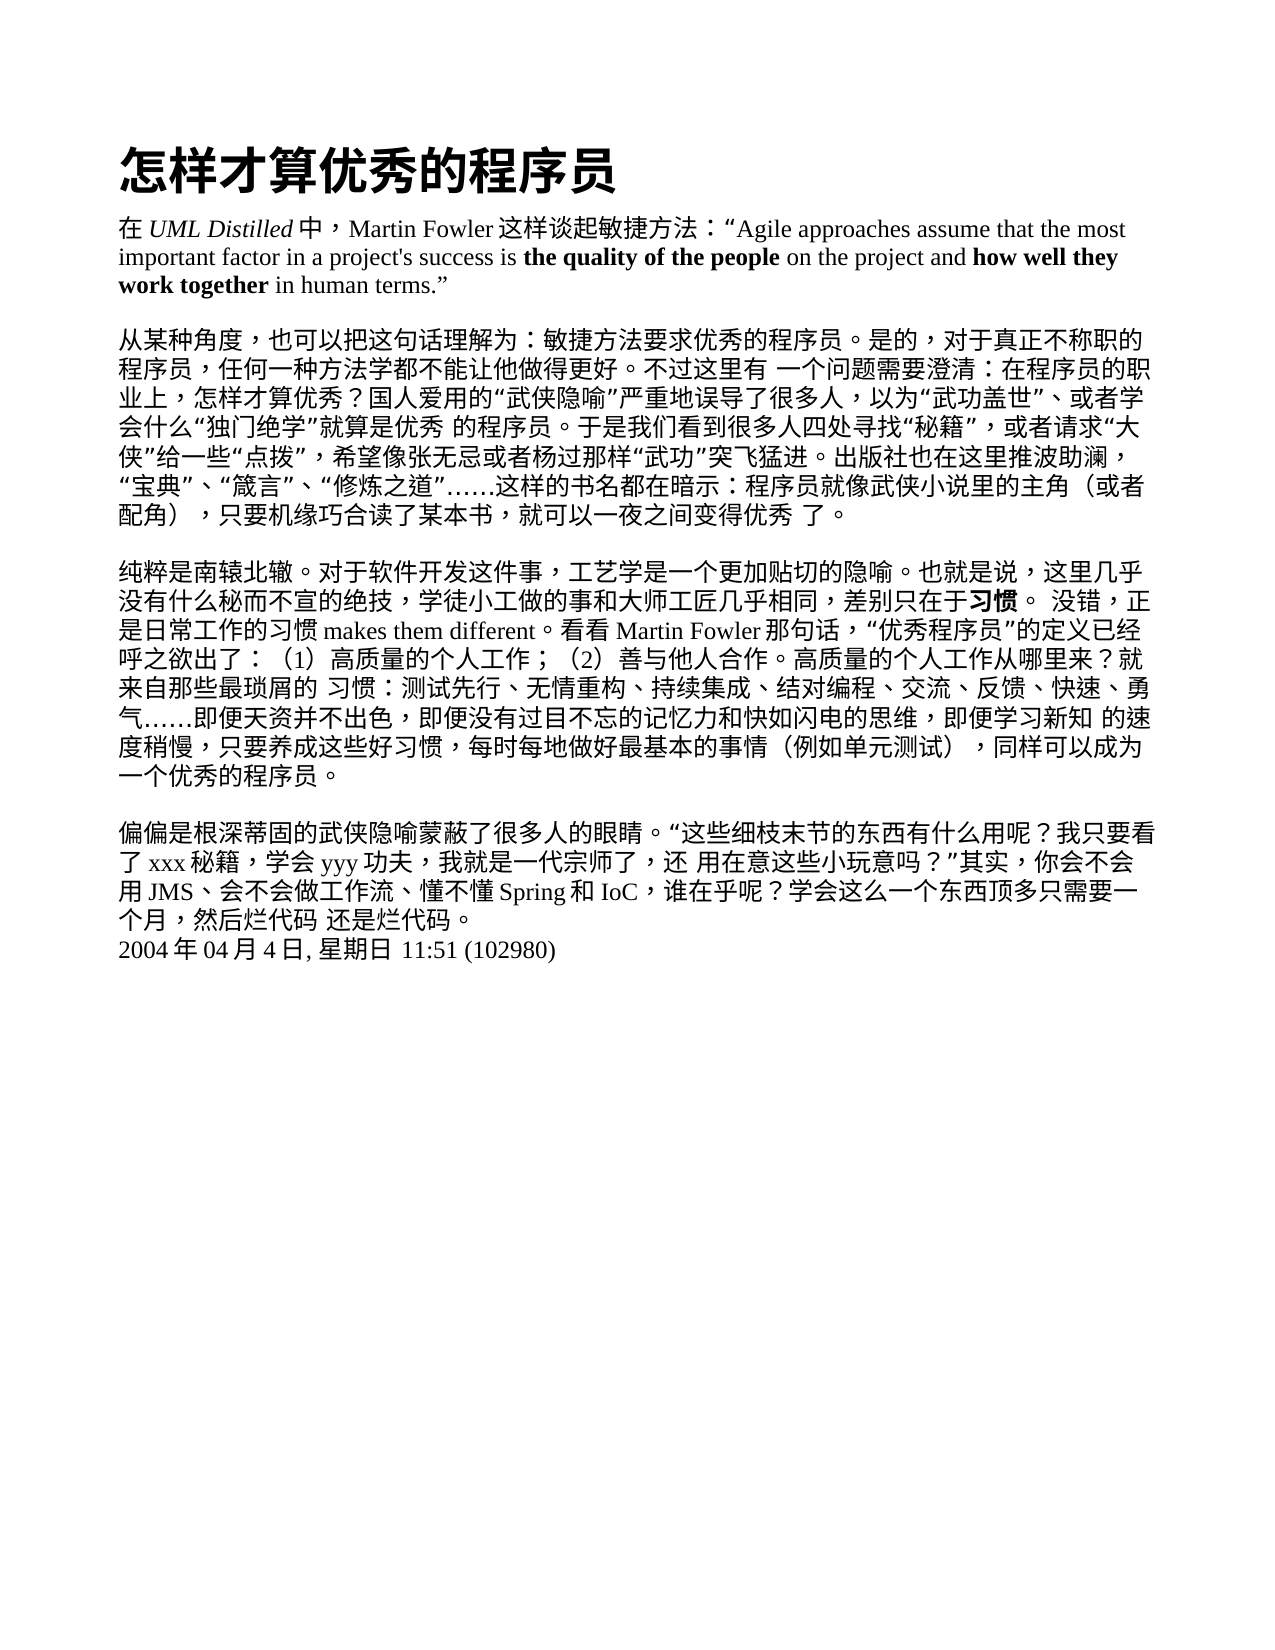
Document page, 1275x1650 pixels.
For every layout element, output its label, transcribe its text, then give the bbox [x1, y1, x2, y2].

subtitle 怎样才算优秀的程序员 [118, 143, 1157, 201]
text 在UML Distilled中，Martin Fowler这样谈起敏捷方法：“Agile approaches assume that the most important factor in a project's success is the quality of the people on the project and how well they work together in human terms.” [118, 214, 1157, 298]
text 纯粹是南辕北辙。对于软件开发这件事，工艺学是一个更加贴切的隐喻。也就是说，这里几乎没有什么秘而不宣的绝技，学徒小工做的事和大师工匠几乎相同，差别只在于习惯。 没错，正是日常工作的习惯makes them different。看看Martin Fowler那句话，“优秀程序员”的定义已经呼之欲出了：（1）高质量的个人工作；（2）善与他人合作。高质量的个人工作从哪里来？就来自那些最琐屑的 习惯：测试先行、无情重构、持续集成、结对编程、交流、反馈、快速、勇气……即便天资并不出色，即便没有过目不忘的记忆力和快如闪电的思维，即便学习新知 的速度稍慢，只要养成这些好习惯，每时每地做好最基本的事情（例如单元测试），同样可以成为一个优秀的程序员。 [118, 558, 1157, 791]
text 偏偏是根深蒂固的武侠隐喻蒙蔽了很多人的眼睛。“这些细枝末节的东西有什么用呢？我只要看了xxx秘籍，学会yyy功夫，我就是一代宗师了，还 用在意这些小玩意吗？”其实，你会不会用JMS、会不会做工作流、懂不懂Spring和IoC，谁在乎呢？学会这么一个东西顶多只需要一个月，然后烂代码 还是烂代码。 [118, 819, 1157, 936]
text 2004年04月4日, 星期日 11:51 (102980) [118, 936, 1157, 965]
text 从某种角度，也可以把这句话理解为：敏捷方法要求优秀的程序员。是的，对于真正不称职的程序员，任何一种方法学都不能让他做得更好。不过这里有 一个问题需要澄清：在程序员的职业上，怎样才算优秀？国人爱用的“武侠隐喻”严重地误导了很多人，以为“武功盖世”、或者学会什么“独门绝学”就算是优秀 的程序员。于是我们看到很多人四处寻找“秘籍”，或者请求“大侠”给一些“点拨”，希望像张无忌或者杨过那样“武功”突飞猛进。出版社也在这里推波助澜， “宝典”、“箴言”、“修炼之道”……这样的书名都在暗示：程序员就像武侠小说里的主角（或者配角），只要机缘巧合读了某本书，就可以一夜之间变得优秀 了。 [118, 326, 1157, 530]
